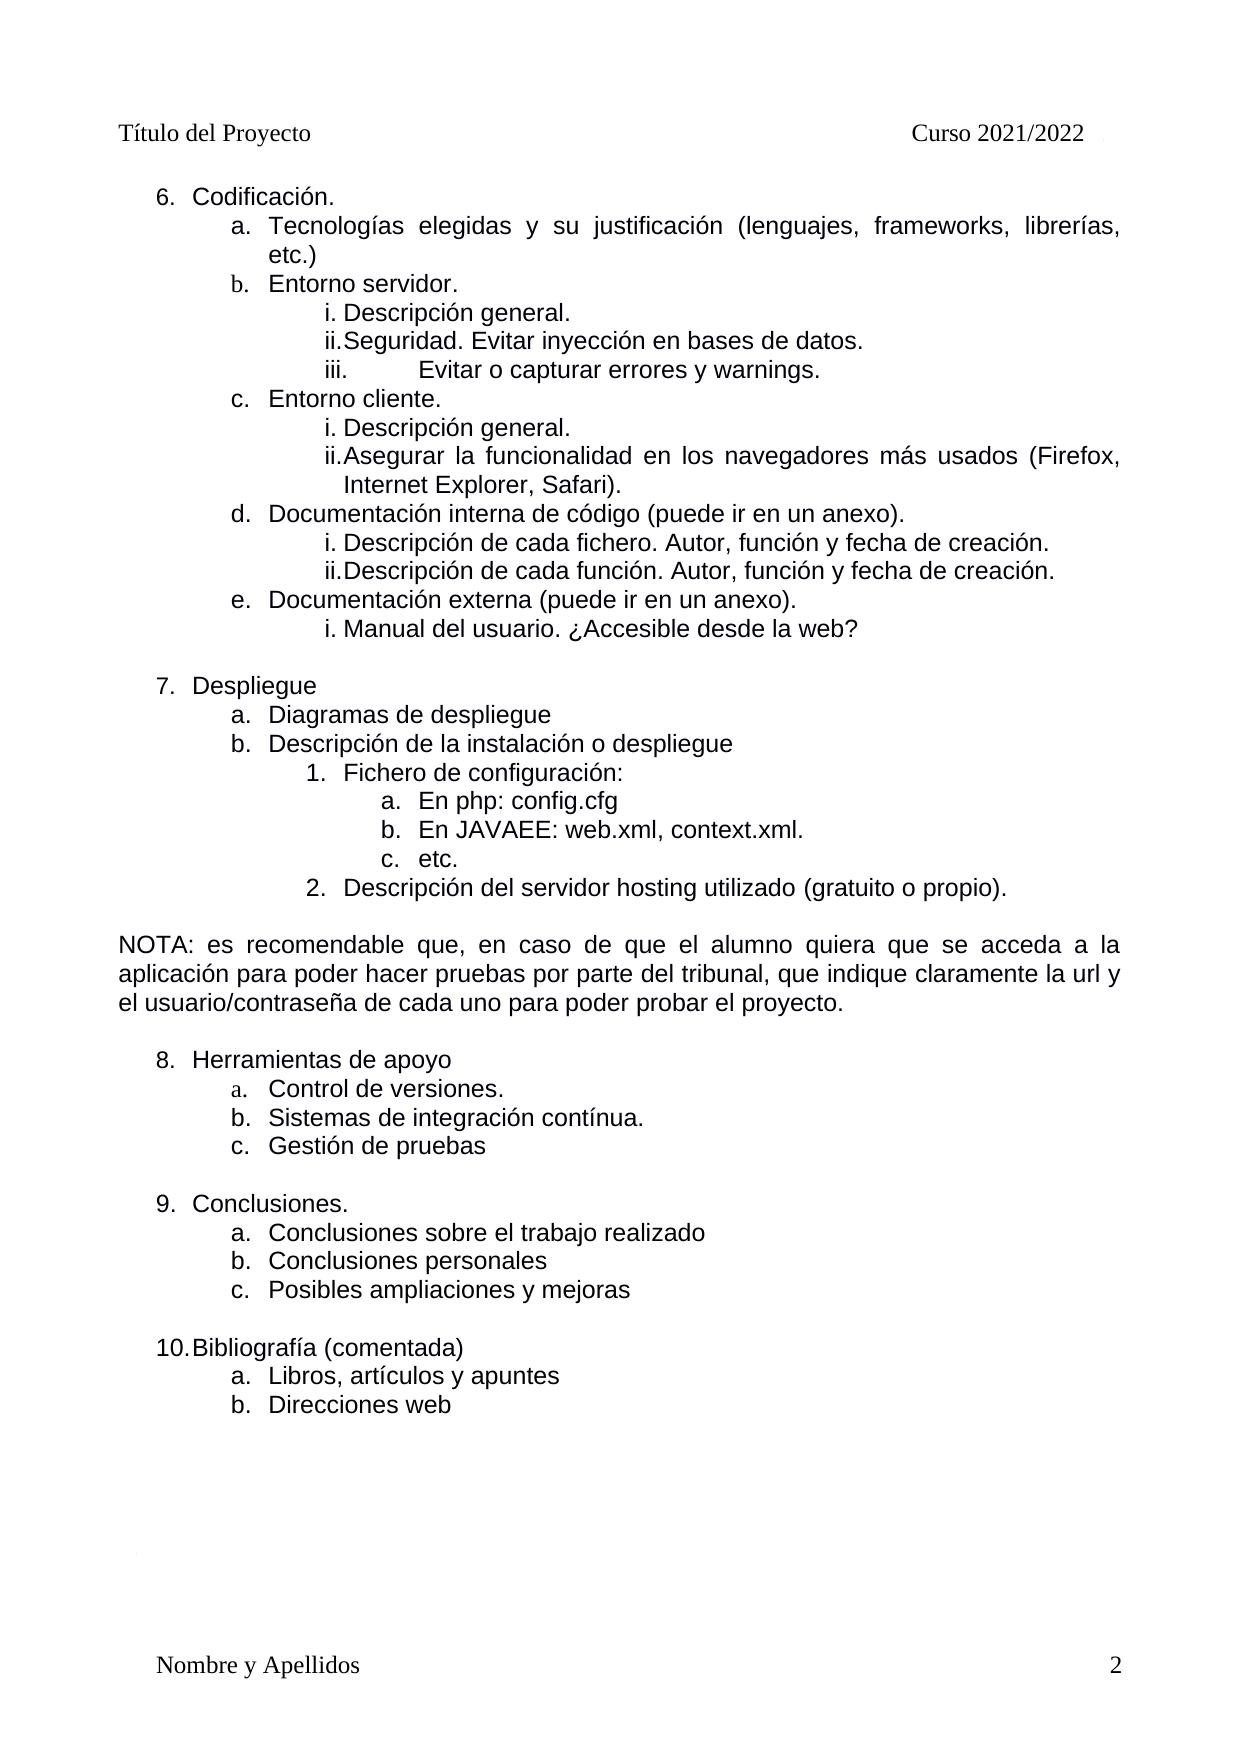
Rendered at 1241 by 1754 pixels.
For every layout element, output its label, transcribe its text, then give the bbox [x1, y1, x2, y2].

list En php: config.cfg [381, 786, 1122, 815]
list En JAVAEE: web.xml, context.xml. [381, 815, 1122, 844]
list Manual del usuario. ¿Accesible desde la web? [324, 614, 1122, 642]
list Diagramas de despliegue [231, 700, 1122, 729]
list Descripción general. [324, 297, 1122, 326]
list Herramientas de apoyo [156, 1045, 1122, 1074]
list Evitar o capturar errores y warnings. [324, 355, 1122, 384]
list etc. [381, 844, 1122, 872]
list Libros, artículos y apuntes [231, 1361, 1122, 1390]
list Conclusiones. [156, 1189, 1122, 1218]
list Codificación. [156, 182, 1122, 211]
list Despliegue [156, 671, 1122, 700]
list Descripción de cada función. Autor, función y fecha de creación. [324, 556, 1122, 585]
list Bibliografía (comentada) [156, 1333, 1122, 1361]
list Entorno servidor. [231, 269, 1122, 297]
list Descripción general. [324, 412, 1122, 441]
list Gestión de pruebas [231, 1131, 1122, 1160]
list Descripción del servidor hosting utilizado (gratuito o propio). [306, 872, 1122, 901]
text NOTA: es recomendable que, en caso de que el alumno quiera que se acceda a la aplicación para poder hacer pruebas por parte del tribunal, que indique claramente la url y el usuario/contraseña de cada uno para poder probar el proyecto. [118, 930, 1122, 1016]
list Entorno cliente. [231, 384, 1122, 412]
list Documentación interna de código (puede ir en un anexo). [231, 499, 1122, 527]
list Descripción de cada fichero. Autor, función y fecha de creación. [324, 527, 1122, 556]
list Fichero de configuración: [306, 757, 1122, 786]
list Conclusiones sobre el trabajo realizado [231, 1218, 1122, 1246]
list Posibles ampliaciones y mejoras [231, 1275, 1122, 1304]
list Tecnologías elegidas y su justificación (lenguajes, frameworks, librerías, etc.) [231, 211, 1122, 269]
list Descripción de la instalación o despliegue [231, 729, 1122, 757]
list Seguridad. Evitar inyección en bases de datos. [324, 326, 1122, 355]
list Direcciones web [231, 1390, 1122, 1419]
list Control de versiones. [231, 1074, 1122, 1103]
list Conclusiones personales [231, 1246, 1122, 1275]
list Documentación externa (puede ir en un anexo). [231, 585, 1122, 614]
list Sistemas de integración contínua. [231, 1103, 1122, 1131]
list Asegurar la funcionalidad en los navegadores más usados (Firefox, Internet Explorer, Safari). [324, 441, 1122, 499]
